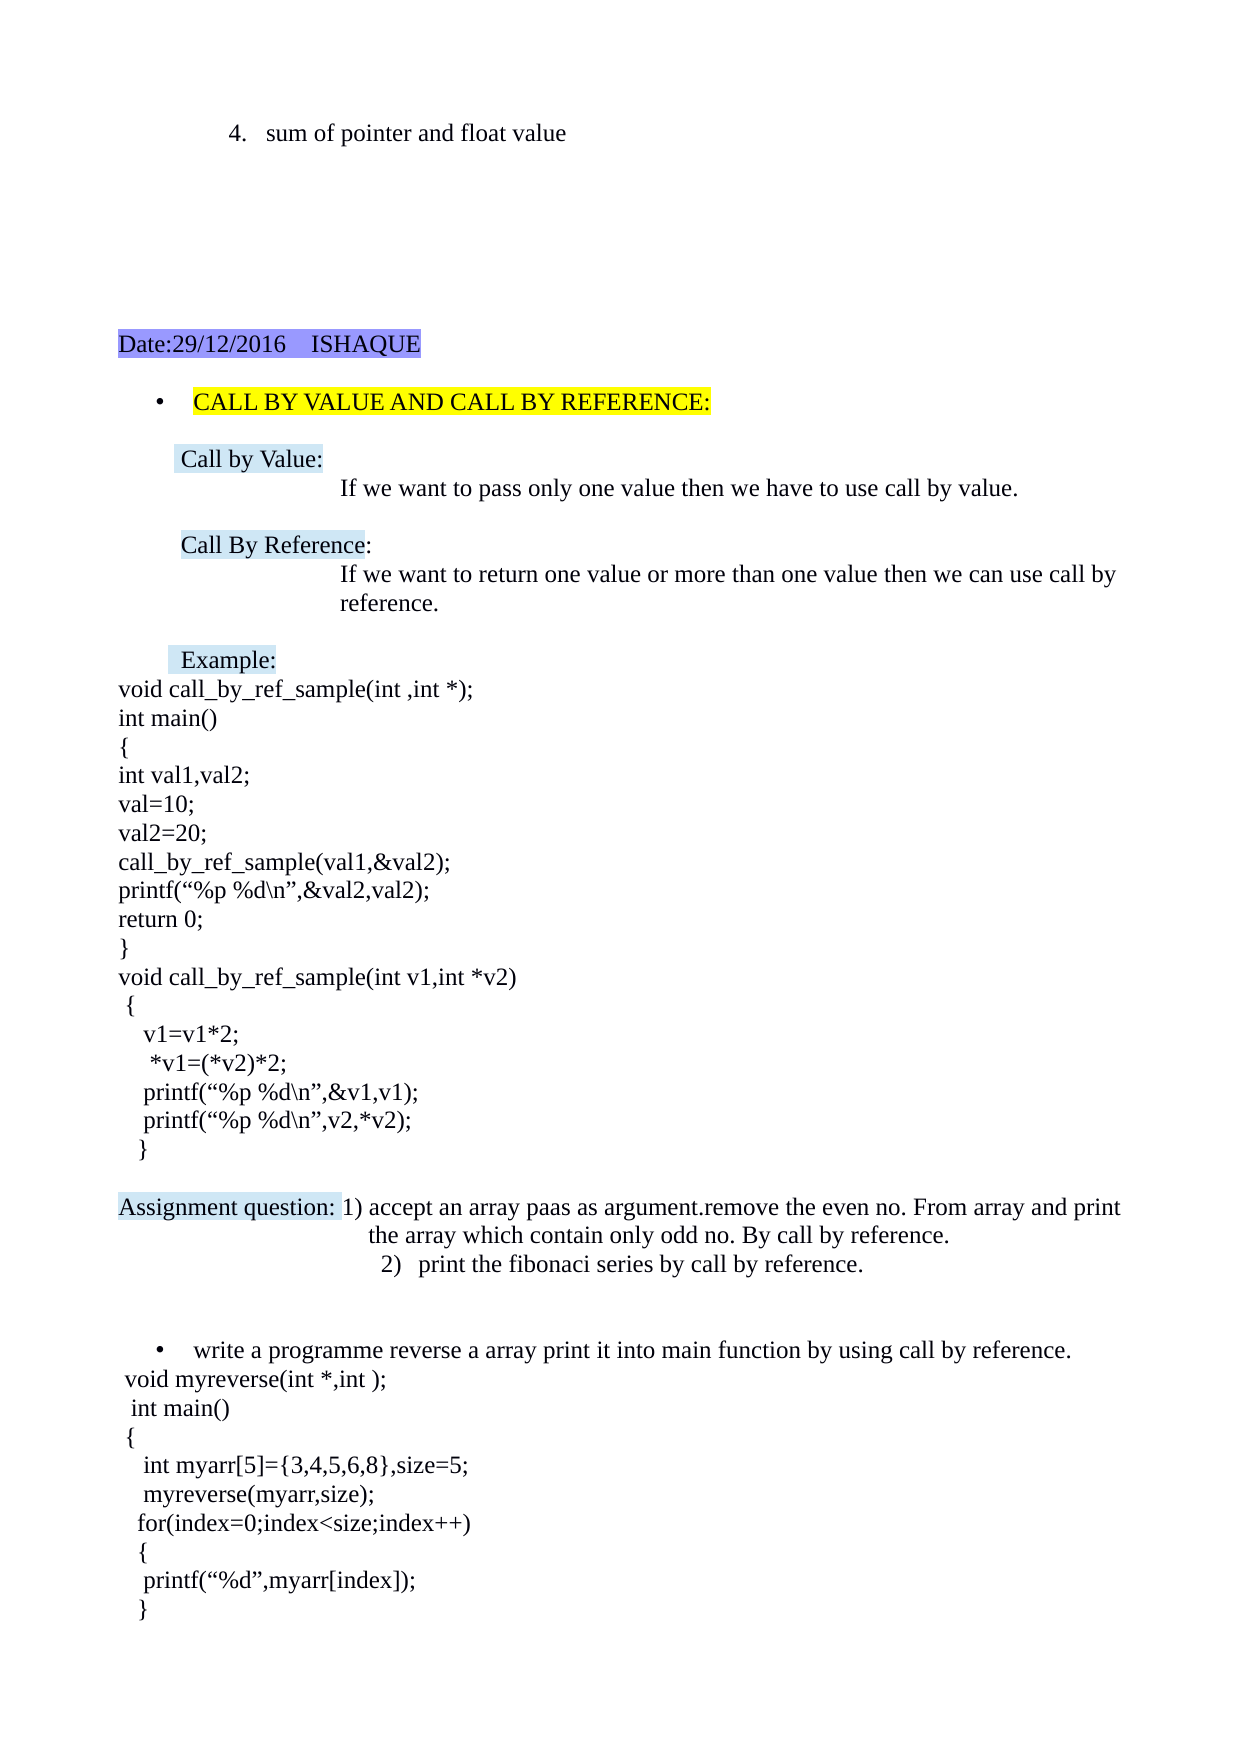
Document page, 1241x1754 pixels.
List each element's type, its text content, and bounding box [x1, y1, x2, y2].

text { [118, 1422, 1122, 1450]
text { [118, 990, 1122, 1019]
text v1=v1*2; [118, 1019, 1122, 1048]
text myreverse(myarr,size); [118, 1479, 1122, 1508]
list write a programme reverse a array print it into main function by using call by reference. [156, 1335, 1122, 1364]
text Assignment question: 1) accept an array paas as argument.remove the even no. From array and print [118, 1192, 1122, 1220]
text void myreverse(int *,int ); [118, 1364, 1122, 1393]
text printf(“%p %d\n”,&val2,val2); [118, 875, 1122, 904]
text Date:29/12/2016 ISHAQUE [118, 329, 1122, 358]
text } [118, 1594, 1122, 1623]
text printf(“%p %d\n”,v2,*v2); [118, 1105, 1122, 1134]
text *v1=(*v2)*2; [118, 1048, 1122, 1077]
text for(index=0;index<size;index++) [118, 1508, 1122, 1537]
text { [118, 732, 1122, 760]
text call_by_ref_sample(val1,&val2); [118, 847, 1122, 875]
text the array which contain only odd no. By call by reference. [118, 1220, 1122, 1249]
text If we want to return one value or more than one value then we can use call by reference. [118, 559, 1122, 617]
text If we want to pass only one value then we have to use call by value. [118, 473, 1122, 502]
text Call by Value: [118, 444, 1122, 473]
text void call_by_ref_sample(int ,int *); [118, 674, 1122, 703]
text printf(“%d”,myarr[index]); [118, 1565, 1122, 1594]
text int val1,val2; [118, 760, 1122, 789]
text Call By Reference: [118, 530, 1122, 559]
text val2=20; [118, 818, 1122, 847]
text { [118, 1537, 1122, 1565]
text int main() [118, 1393, 1122, 1422]
text void call_by_ref_sample(int v1,int *v2) [118, 962, 1122, 990]
text } [118, 933, 1122, 962]
text int myarr[5]={3,4,5,6,8},size=5; [118, 1450, 1122, 1479]
text printf(“%p %d\n”,&v1,v1); [118, 1077, 1122, 1105]
list print the fibonaci series by call by reference. [381, 1249, 1122, 1278]
text return 0; [118, 904, 1122, 933]
list sum of pointer and float value [228, 118, 1122, 147]
text int main() [118, 703, 1122, 732]
text val=10; [118, 789, 1122, 818]
text } [118, 1134, 1122, 1163]
list CALL BY VALUE AND CALL BY REFERENCE: [156, 387, 1122, 415]
text Example: [118, 645, 1122, 674]
